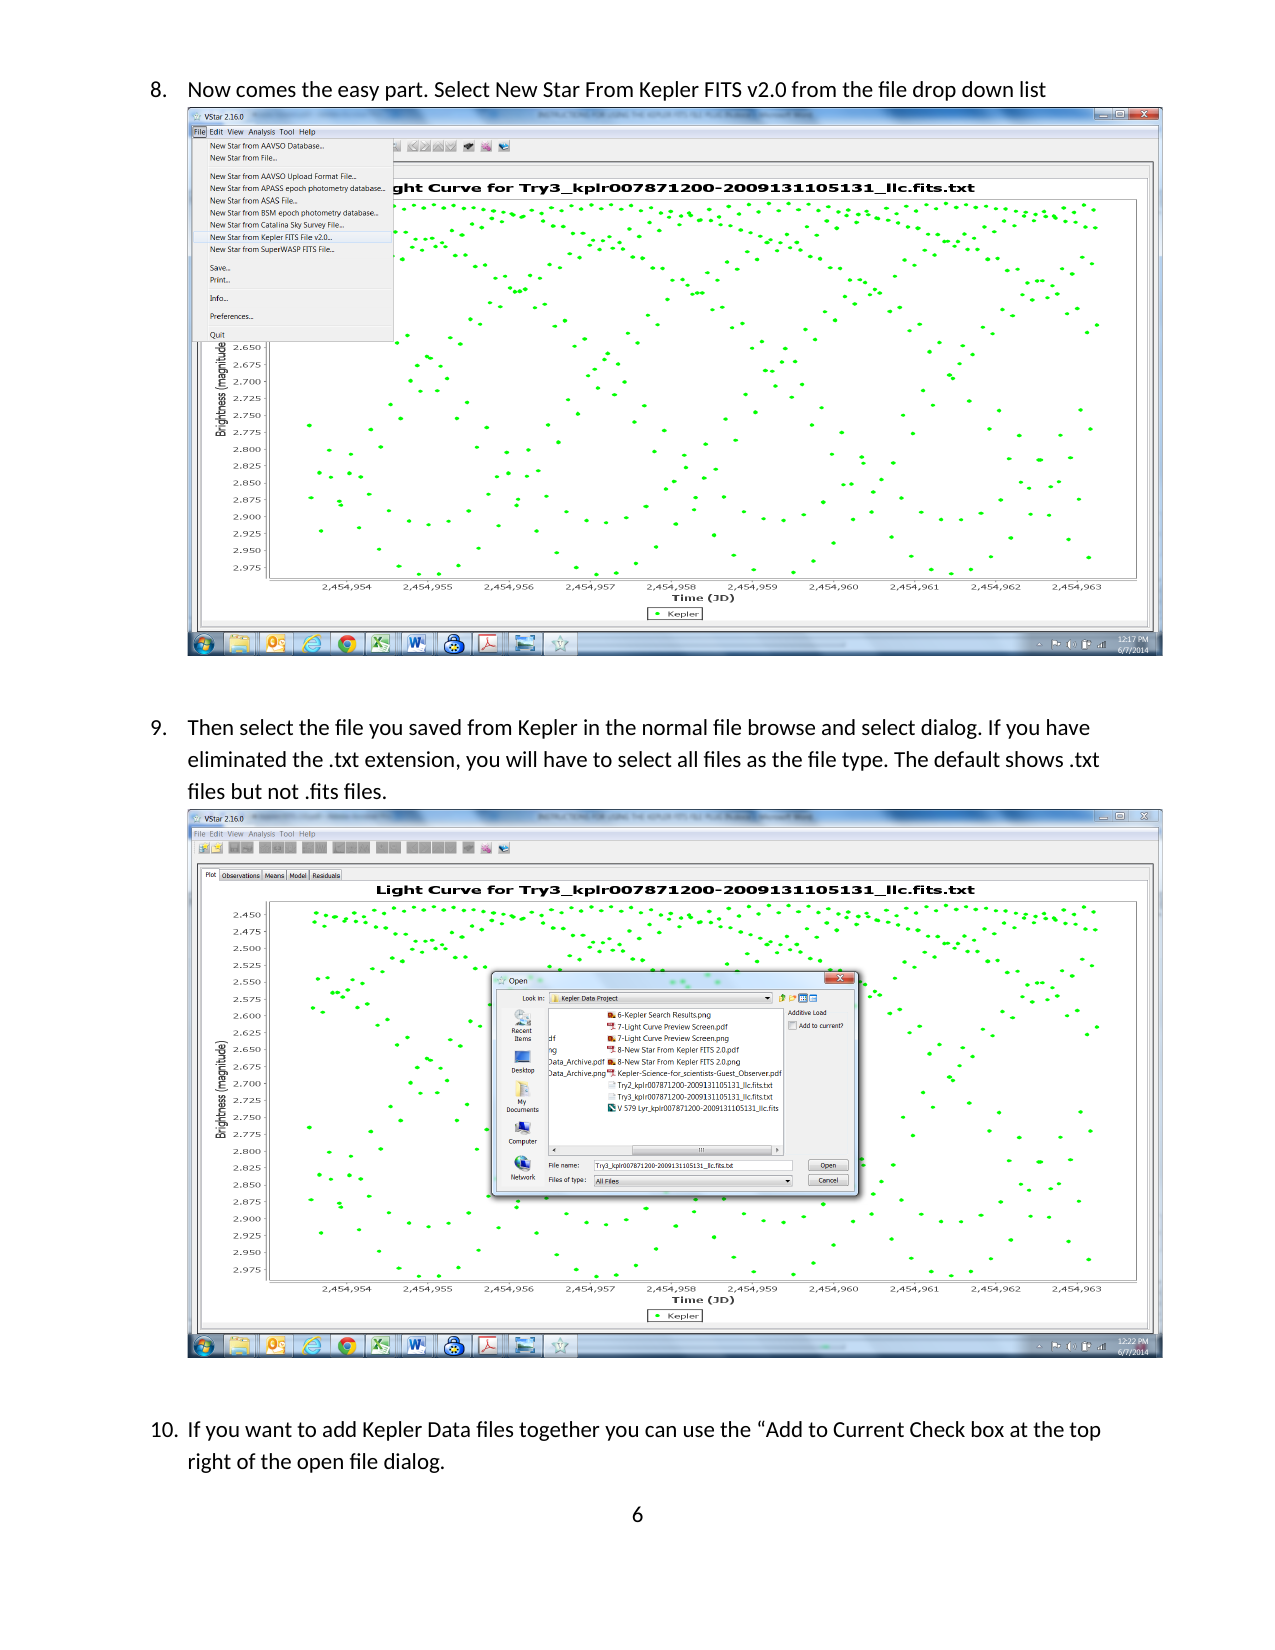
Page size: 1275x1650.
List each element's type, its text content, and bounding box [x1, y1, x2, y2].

list If you want to add Kepler Data files together you can use the “Add to Current Check box at the top right of the open file dialog. [150, 1415, 1125, 1475]
list Then select the file you saved from Kepler in the normal file browse and select dialog. If you have eliminated the .txt extension, you will have to select all files as the file type. The default shows .txt files but not .fits files. [150, 713, 1125, 1390]
list Now comes the easy part. Select New Star From Kepler FITS v2.0 from the file drop down list [150, 75, 1125, 688]
